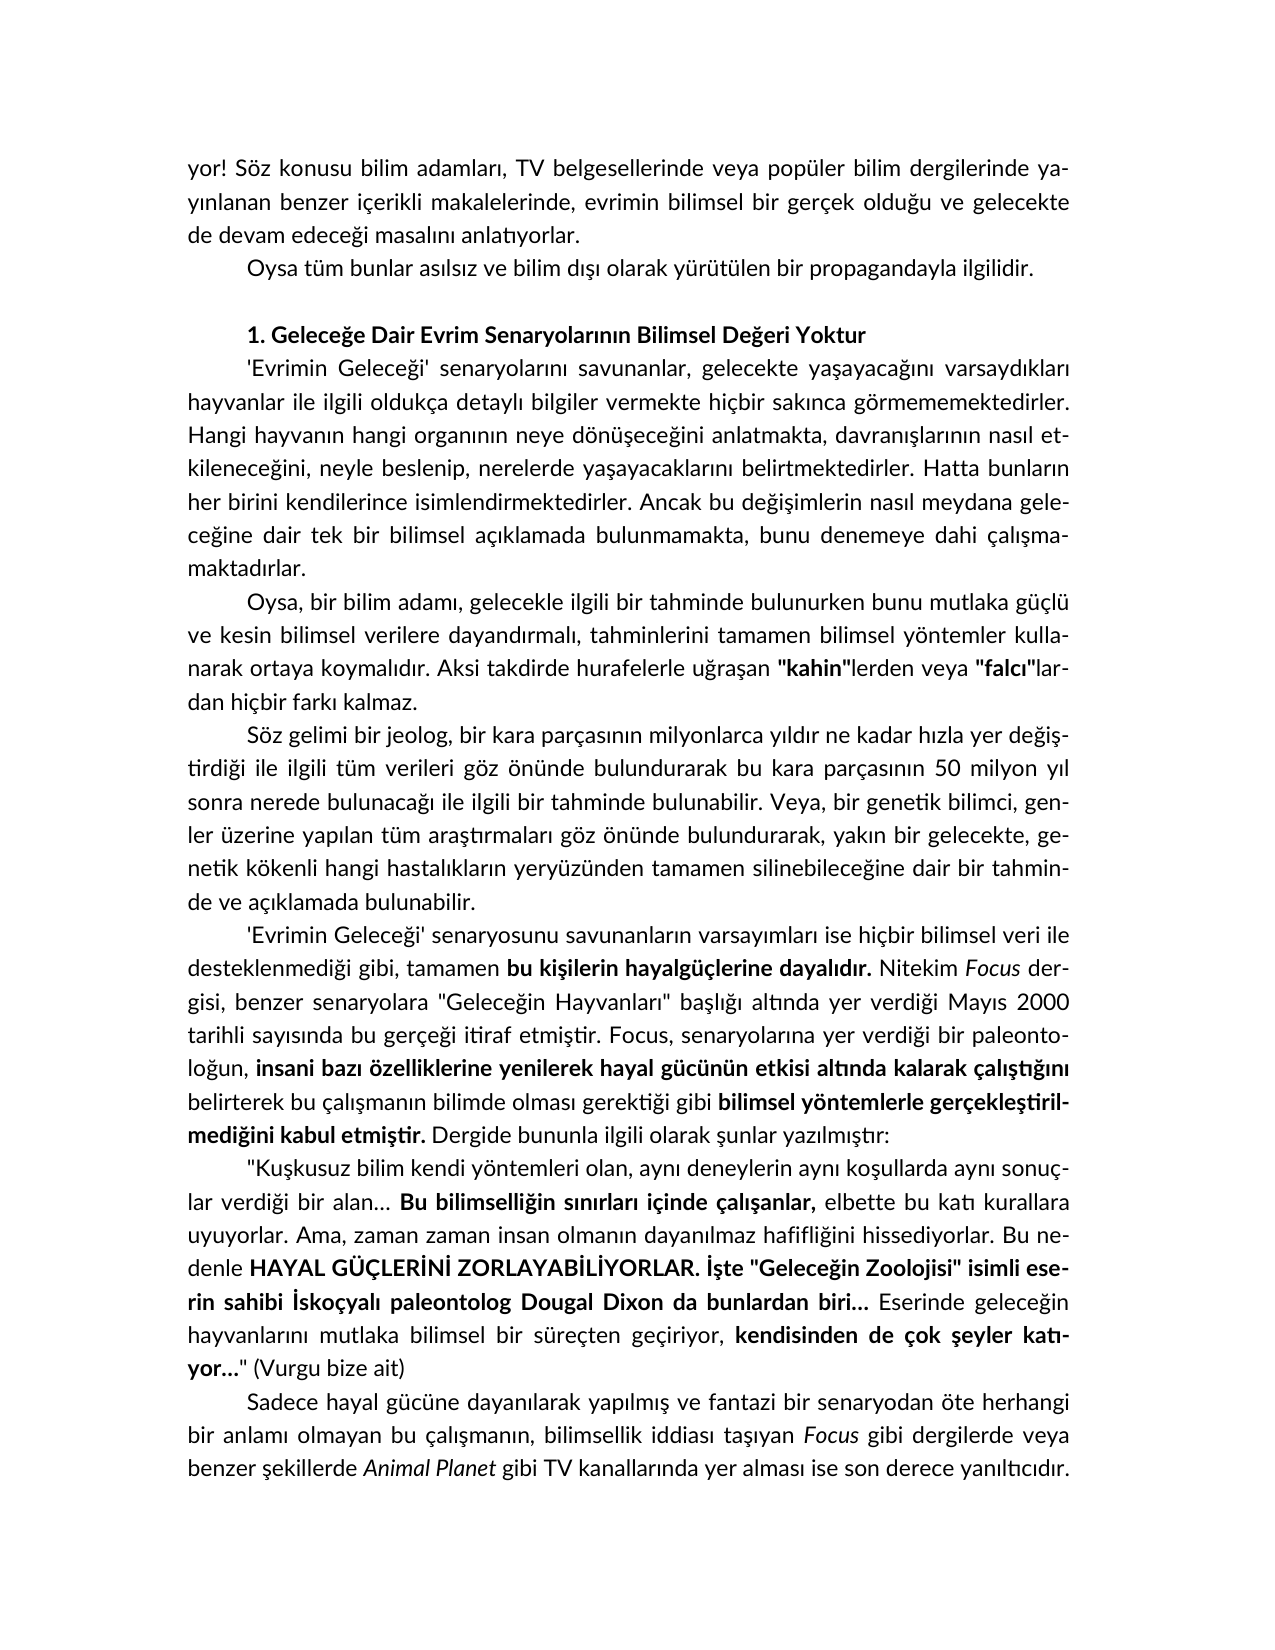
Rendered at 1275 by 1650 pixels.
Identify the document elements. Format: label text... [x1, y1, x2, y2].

text 'Ev­ri­min Ge­le­ce­ği' se­nar­yo­su­nu sa­vu­nan­la­rın var­sa­yım­la­rı ise hiç­bir bi­lim­sel ve­ri ile des­tek­len­me­di­ği gi­bi, ta­ma­men bu ki­şi­le­rin ha­yal­güç­le­ri­ne da­ya­lı­dır. Ni­te­kim Fo­cus der­gi­si, ben­zer se­nar­yo­la­ra "Ge­le­ce­ğin Hay­van­la­rı" baş­lı­ğı al­tın­da yer ver­di­ği Ma­yıs 2000 ta­rih­li sa­yı­sın­da bu ger­çe­ği iti­raf et­miş­tir. Fo­cus, se­nar­yo­la­rı­na yer ver­di­ği bir pa­le­on­to­lo­ğun, in­sa­ni ba­zı özel­lik­le­ri­ne ye­ni­le­rek ha­yal gü­cü­nün et­ki­si al­tın­da ka­la­rak ça­lış­tı­ğı­nı be­lir­te­rek bu ça­lış­ma­nın bi­lim­de ol­ma­sı ge­rek­ti­ği gi­bi bi­lim­sel yön­tem­ler­le ger­çek­leş­ti­ril­me­di­ği­ni ka­bul et­miş­tir. Der­gi­de bu­nun­la il­gi­li ola­rak şun­lar ya­zıl­mış­tır: [187, 917, 1070, 1150]
text Sa­de­ce ha­yal gü­cü­ne da­ya­nı­la­rak ya­pıl­mış ve fan­ta­zi bir se­nar­yo­dan öte her­han­gi bir an­la­mı ol­ma­yan bu ça­lış­ma­nın, bi­lim­sel­lik id­dia­sı ta­şı­yan Fo­cus gi­bi der­gi­ler­de ve­ya ben­zer şe­kil­ler­de Ani­mal Pla­net gi­bi TV ka­nal­la­rın­da yer al­ma­sı ise son de­re­ce ya­nıl­tı­cı­dır. [187, 1383, 1070, 1483]
text yor! Söz ko­nu­su bi­lim adam­la­rı, TV bel­ge­sel­le­rin­de ve­ya po­pü­ler bi­lim der­gi­le­rin­de ya­yın­la­nan ben­zer içe­rik­li ma­ka­le­le­rin­de, ev­ri­min bi­lim­sel bir ger­çek ol­du­ğu ve ge­le­cek­te de de­vam ede­ce­ği ma­sa­lı­nı an­la­tı­yor­lar. [187, 150, 1070, 250]
text 1. Ge­le­ce­ğe Da­ir Ev­rim Se­nar­yo­la­rı­nın Bi­lim­sel De­ğe­ri Yok­tur [187, 317, 1070, 350]
text 'Ev­ri­min Ge­le­ce­ği' se­nar­yo­la­rı­nı sa­vu­nan­lar, ge­le­cek­te ya­şa­ya­ca­ğı­nı var­say­dık­la­rı hay­van­lar ile il­gi­li ol­duk­ça de­tay­lı bil­gi­ler ver­mek­te hiç­bir sa­kın­ca gör­me­me­mek­te­dir­ler. Han­gi hay­va­nın han­gi or­ga­nı­nın ne­ye dö­nü­şe­ce­ği­ni an­lat­mak­ta, dav­ra­nış­la­rı­nın na­sıl et­ki­le­ne­ce­ği­ni, ney­le bes­le­nip, ne­re­ler­de ya­şa­ya­cak­la­rı­nı be­lirt­mek­te­dir­ler. Hat­ta bun­la­rın her bi­ri­ni ken­di­le­rin­ce isim­len­dir­mek­te­dir­ler. An­cak bu de­ği­şim­le­rin na­sıl mey­da­na ge­le­ce­ği­ne da­ir tek bir bi­lim­sel açık­la­ma­da bu­lun­ma­mak­ta, bu­nu de­ne­me­ye da­hi ça­lış­ma­mak­ta­dır­lar. [187, 350, 1070, 583]
text Oy­sa, bir bi­lim ada­mı, ge­le­cek­le il­gi­li bir tah­min­de bu­lu­nur­ken bu­nu mut­la­ka güç­lü ve ke­sin bi­lim­sel ve­ri­le­re da­yan­dır­ma­lı, tah­min­le­ri­ni ta­ma­men bi­lim­sel yön­tem­ler kul­la­na­rak or­ta­ya koy­ma­lı­dır. Ak­si tak­dir­de hu­ra­fe­ler­le uğ­ra­şan "ka­hin"ler­den ve­ya "fal­cı"lar­dan hiç­bir far­kı kal­maz. [187, 583, 1070, 717]
text Oy­sa tüm bun­lar asıl­sız ve bi­lim dı­şı ola­rak yü­rü­tü­len bir pro­pa­gan­day­la il­gi­li­dir. [187, 250, 1070, 283]
text Söz ge­li­mi bir jeo­log, bir ka­ra par­ça­sı­nın mil­yon­lar­ca yıl­dır ne ka­dar hız­la yer de­ğiş­tir­di­ği ile il­gi­li tüm ve­ri­le­ri göz önün­de bu­lun­du­ra­rak bu ka­ra par­ça­sı­nın 50 mil­yon yıl son­ra ne­re­de bu­lu­na­ca­ğı ile il­gi­li bir tah­min­de bu­lu­na­bi­lir. Ve­ya, bir ge­ne­tik bi­lim­ci, gen­ler üze­ri­ne ya­pı­lan tüm araş­tır­ma­la­rı göz önün­de bu­lun­du­ra­rak, ya­kın bir ge­le­cek­te, ge­ne­tik kö­ken­li han­gi has­ta­lık­la­rın yer­yü­zün­den ta­ma­men si­li­ne­bi­le­ce­ği­ne da­ir bir tah­min­de ve açık­la­ma­da bu­lu­na­bi­lir. [187, 717, 1070, 917]
text "Kuş­ku­suz bi­lim ken­di yön­tem­le­ri olan, ay­nı de­ney­le­rin ay­nı ko­şul­lar­da ay­nı so­nuç­lar ver­di­ği bir alan… Bu bi­lim­sel­li­ğin sı­nır­la­rı için­de ça­lı­şan­lar, el­bet­te bu ka­tı ku­ral­la­ra uyu­yor­lar. Ama, za­man za­man in­san ol­ma­nın da­ya­nıl­maz ha­fif­li­ği­ni his­se­di­yor­lar. Bu ne­den­le HA­YAL GÜÇ­LE­Rİ­Nİ ZOR­LA­YA­Bİ­Lİ­YOR­LAR. İş­te "Ge­le­ce­ğin Zo­olo­ji­si" isim­li ese­rin sa­hi­bi İs­koç­ya­lı pa­le­on­to­log Dou­gal Di­xon da bun­lar­dan bi­ri… Ese­rin­de ge­le­ce­ğin hay­van­la­rı­nı mut­la­ka bi­lim­sel bir sü­reç­ten ge­çi­ri­yor, ken­di­sin­den de çok şey­ler ka­tı­yor…" (Vur­gu bi­ze ait) [187, 1150, 1070, 1383]
